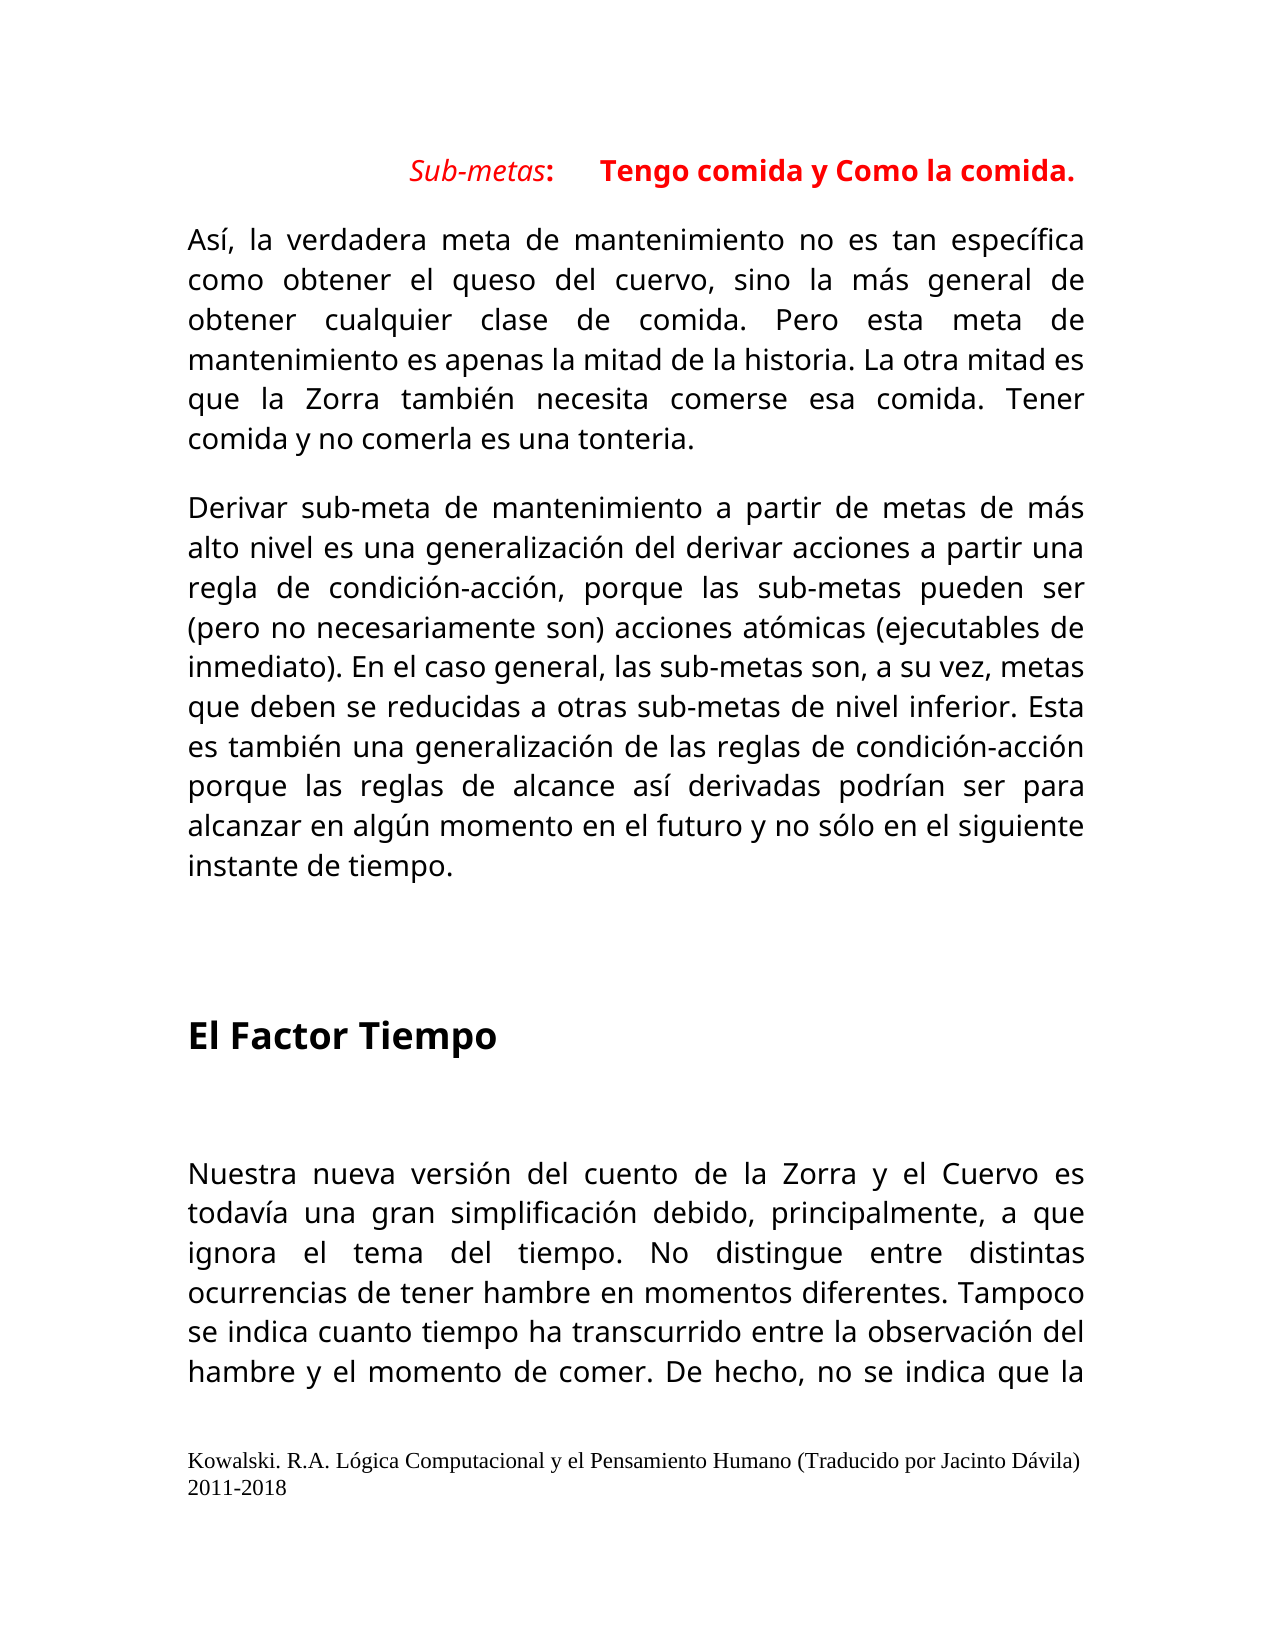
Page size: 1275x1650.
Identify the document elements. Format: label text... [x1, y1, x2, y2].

text Derivar sub-meta de mantenimiento a partir de metas de más alto nivel es una generalización del derivar acciones a partir una regla de condición-acción, porque las sub-metas pueden ser (pero no necesariamente son) acciones atómicas (ejecutables de inmediato). En el caso general, las sub-metas son, a su vez, metas que deben se reducidas a otras sub-metas de nivel inferior. Esta es también una generalización de las reglas de condición-acción porque las reglas de alcance así derivadas podrían ser para alcanzar en algún momento en el futuro y no sólo en el siguiente instante de tiempo. [187, 488, 1086, 885]
text Sub-metas: Tengo comida y Como la comida. [409, 150, 1087, 190]
subtitle El Factor Tiempo [187, 1009, 1087, 1060]
text Así, la verdadera meta de mantenimiento no es tan específica como obtener el queso del cuervo, sino la más general de obtener cualquier clase de comida. Pero esta meta de mantenimiento es apenas la mitad de la historia. La otra mitad es que la Zorra también necesita comerse esa comida. Tener comida y no comerla es una tonteria. [187, 220, 1086, 458]
text Nuestra nueva versión del cuento de la Zorra y el Cuervo es todavía una gran simplificación debido, principalmente, a que ignora el tema del tiempo. No distingue entre distintas ocurrencias de tener hambre en momentos diferentes. Tampoco se indica cuanto tiempo ha transcurrido entre la observación del hambre y el momento de comer. De hecho, no se indica que la [187, 1153, 1086, 1391]
